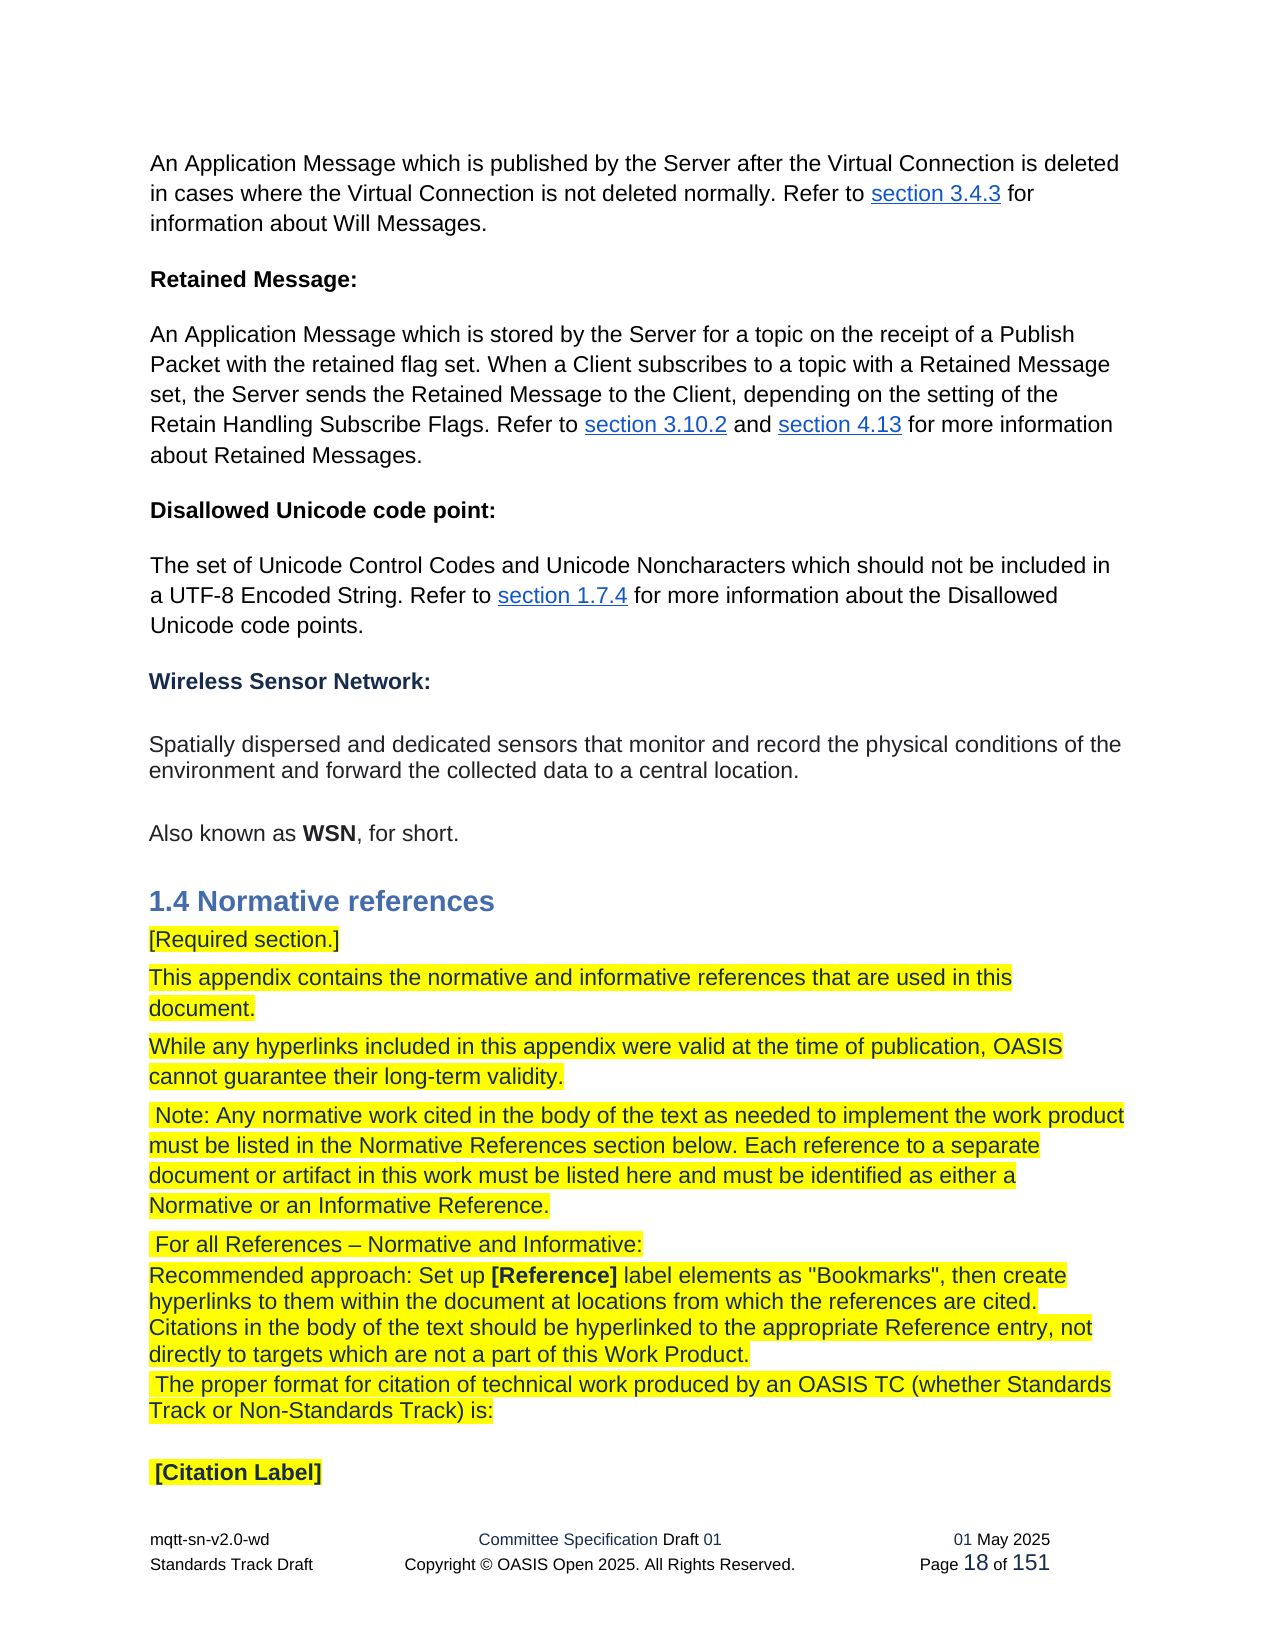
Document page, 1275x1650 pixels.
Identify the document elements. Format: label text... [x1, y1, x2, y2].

text Wireless Sensor Network: [148, 668, 1124, 694]
text An Application Message which is stored by the Server for a topic on the receipt of a Publish Packet with the retained flag set. When a Client subscribes to a topic with a Retained Message set, the Server sends the Retained Message to the Client, depending on the setting of the Retain Handling Subscribe Flags. Refer to section 3.10.2 and section 4.13 for more information about Retained Messages. [150, 321, 1125, 468]
text Spatially dispersed and dedicated sensors that monitor and record the physical conditions of the environment and forward the collected data to a central location. [148, 731, 1124, 783]
text [Citation Label] [148, 1458, 1124, 1485]
text Note: Any normative work cited in the body of the text as needed to implement the work product must be listed in the Normative References section below. Each reference to a separate document or artifact in this work must be listed here and must be identified as either a Normative or an Informative Reference. [148, 1102, 1124, 1219]
text [Required section.] [148, 926, 1124, 952]
text For all References – Normative and Informative: [148, 1231, 1124, 1257]
text The set of Unicode Control Codes and Unicode Noncharacters which should not be included in a UTF-8 Encoded String. Refer to section 1.7.4 for more information about the Disallowed Unicode code points. [150, 552, 1125, 639]
text While any hyperlinks included in this appendix were valid at the time of publication, OASIS cannot guarantee their long-term validity. [148, 1033, 1124, 1090]
text Recommended approach: Set up [Reference] label elements as "Bookmarks", then create hyperlinks to them within the document at locations from which the references are cited. Citations in the body of the text should be hyperlinked to the appropriate Reference entry, not directly to targets which are not a part of this Work Product. [148, 1262, 1124, 1367]
text An Application Message which is published by the Server after the Virtual Connection is deleted in cases where the Virtual Connection is not deleted normally. Refer to section 3.4.3 for information about Will Messages. [150, 150, 1125, 237]
text Also known as WSN, for short. [148, 820, 1124, 846]
text Retained Message: [150, 266, 1125, 292]
subtitle 1.4 Normative references [148, 884, 1124, 917]
text The proper format for citation of technical work produced by an OASIS TC (whether Standards Track or Non-Standards Track) is: [148, 1371, 1124, 1424]
text This appendix contains the normative and informative references that are used in this document. [148, 964, 1124, 1021]
text Disallowed Unicode code point: [150, 497, 1125, 523]
